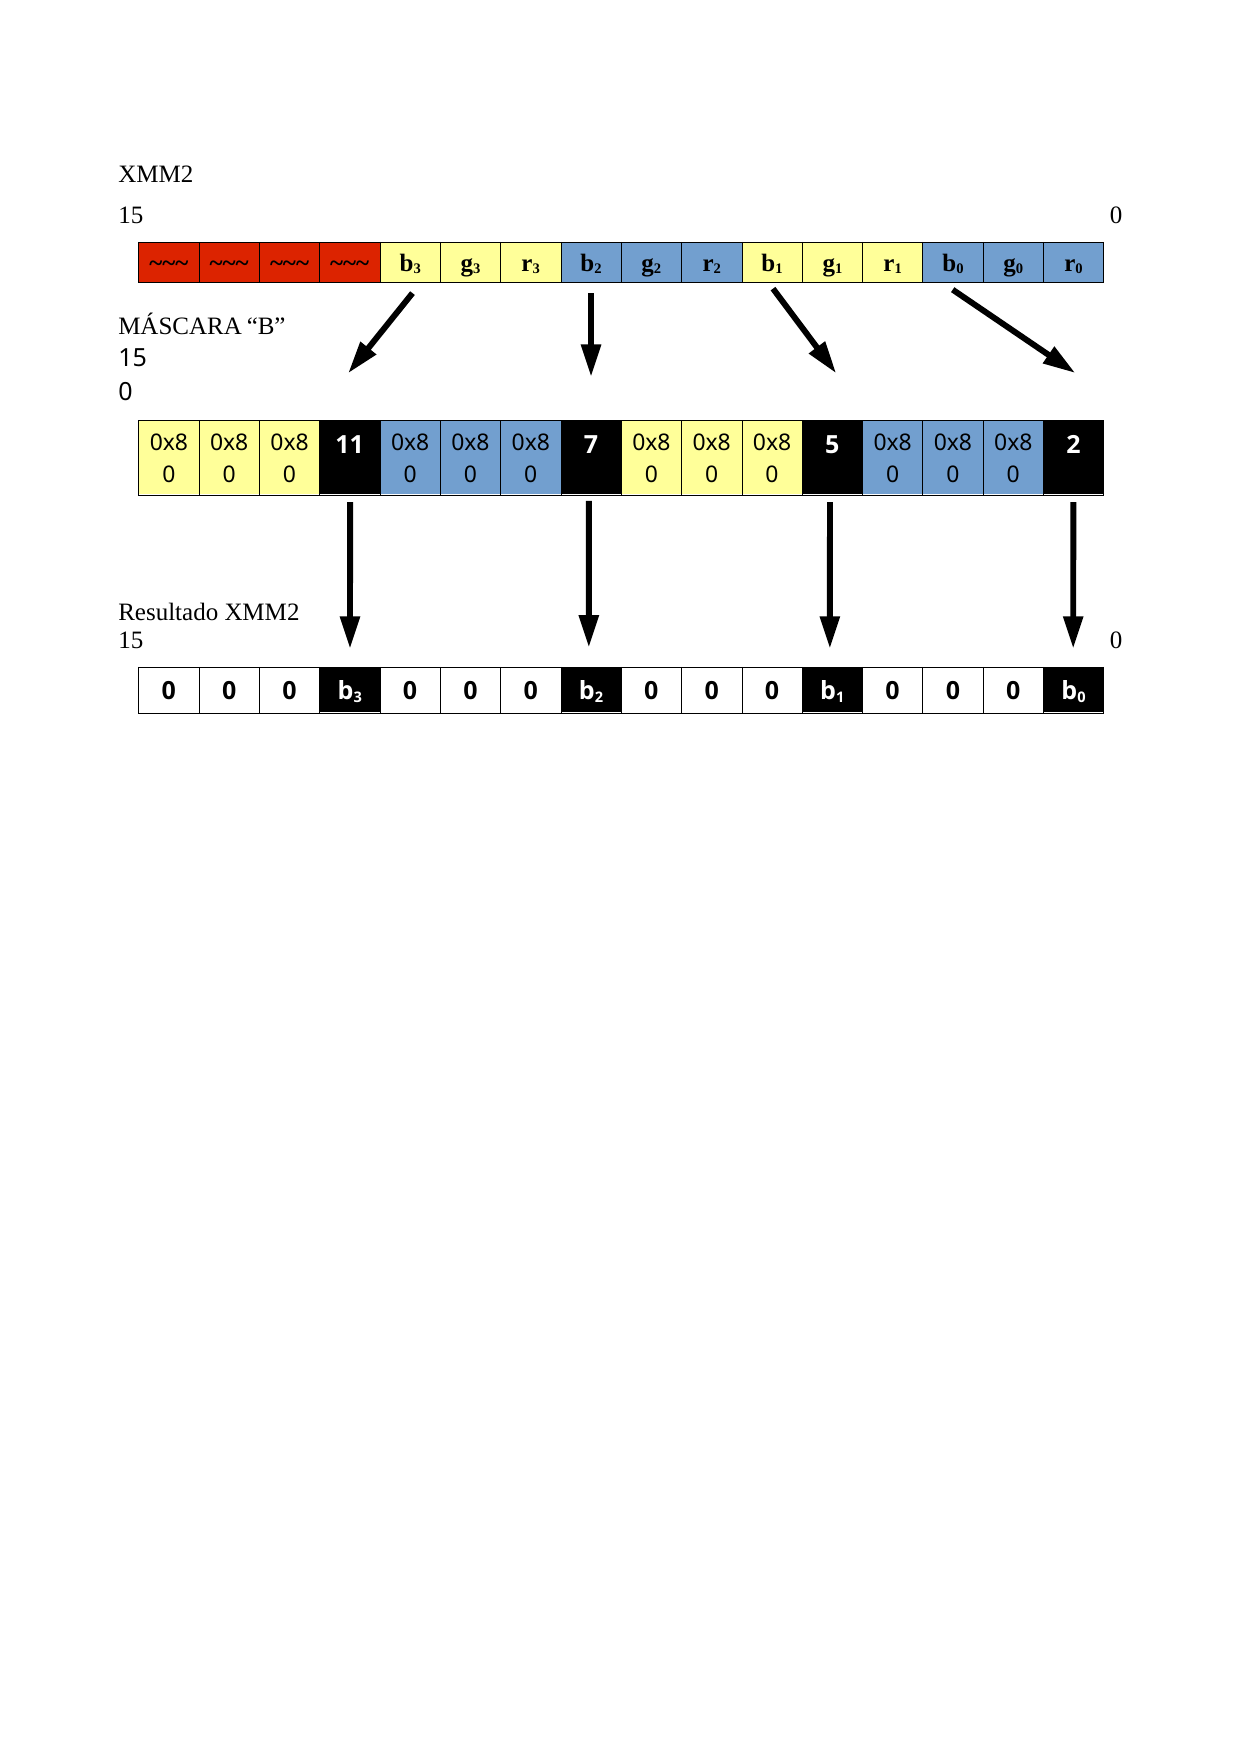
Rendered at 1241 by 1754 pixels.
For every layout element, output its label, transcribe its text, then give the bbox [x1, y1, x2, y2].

table_header 0 [381, 668, 440, 712]
table_header 0 [260, 668, 319, 712]
text [795, 311, 1019, 340]
table_header 0 [501, 668, 561, 712]
table_header 0x80 [863, 421, 922, 494]
table_header 2 [1044, 421, 1103, 494]
table_header r2 [682, 243, 742, 282]
table_header 0 [682, 668, 742, 712]
table_header b2 [562, 243, 621, 282]
table_header 0 [984, 668, 1043, 712]
table_header 5 [803, 421, 862, 494]
table_header 0x80 [381, 421, 440, 494]
table_header 0 [200, 668, 259, 712]
table_header b3 [320, 668, 380, 712]
table_header r1 [863, 243, 922, 282]
table_header b0 [1044, 668, 1103, 712]
text XMM2 [118, 159, 1122, 188]
text [380, 311, 588, 340]
table_header 0 [441, 668, 500, 712]
text [592, 597, 826, 626]
table_header 7 [562, 421, 621, 494]
table_header 0x80 [260, 421, 319, 494]
table_header b1 [803, 668, 862, 712]
table_header 0 [622, 668, 681, 712]
table_header ~~~ [320, 243, 380, 282]
table_header 0x80 [984, 421, 1043, 494]
text MÁSCARA “B” [118, 311, 393, 340]
table_header g2 [622, 243, 681, 282]
table_header 0 [923, 668, 983, 712]
table_header b1 [743, 243, 802, 282]
table_header g3 [441, 243, 500, 282]
table_header 0 [743, 668, 802, 712]
table_header 0x80 [441, 421, 500, 494]
table_header ~~~ [260, 243, 319, 282]
table_header 0x80 [501, 421, 561, 494]
table_header r0 [1044, 243, 1103, 282]
text [833, 597, 1070, 626]
table_header g1 [803, 243, 862, 282]
table_header ~~~ [200, 243, 259, 282]
table_header 0x80 [923, 421, 983, 494]
table_header 0x80 [139, 421, 199, 494]
table_header b3 [381, 243, 440, 282]
table_header ~~~ [139, 243, 199, 282]
table_header b2 [562, 668, 621, 712]
text [353, 597, 585, 626]
table_header 0x80 [622, 421, 681, 494]
table_header 0x80 [743, 421, 802, 494]
table_header g0 [984, 243, 1043, 282]
text Resultado XMM2 [118, 597, 347, 626]
table_header 11 [320, 421, 380, 494]
text 15 0 [118, 340, 1122, 408]
table_header 0x80 [200, 421, 259, 494]
text [594, 311, 806, 340]
table_header 0 [139, 668, 199, 712]
text 15 0 [118, 201, 1122, 229]
text [1077, 597, 1122, 626]
text 15 0 [118, 626, 1122, 654]
table_header 0 [863, 668, 922, 712]
text [991, 311, 1122, 340]
table_header r3 [501, 243, 561, 282]
table_header 0x80 [682, 421, 742, 494]
table_header b0 [923, 243, 983, 282]
